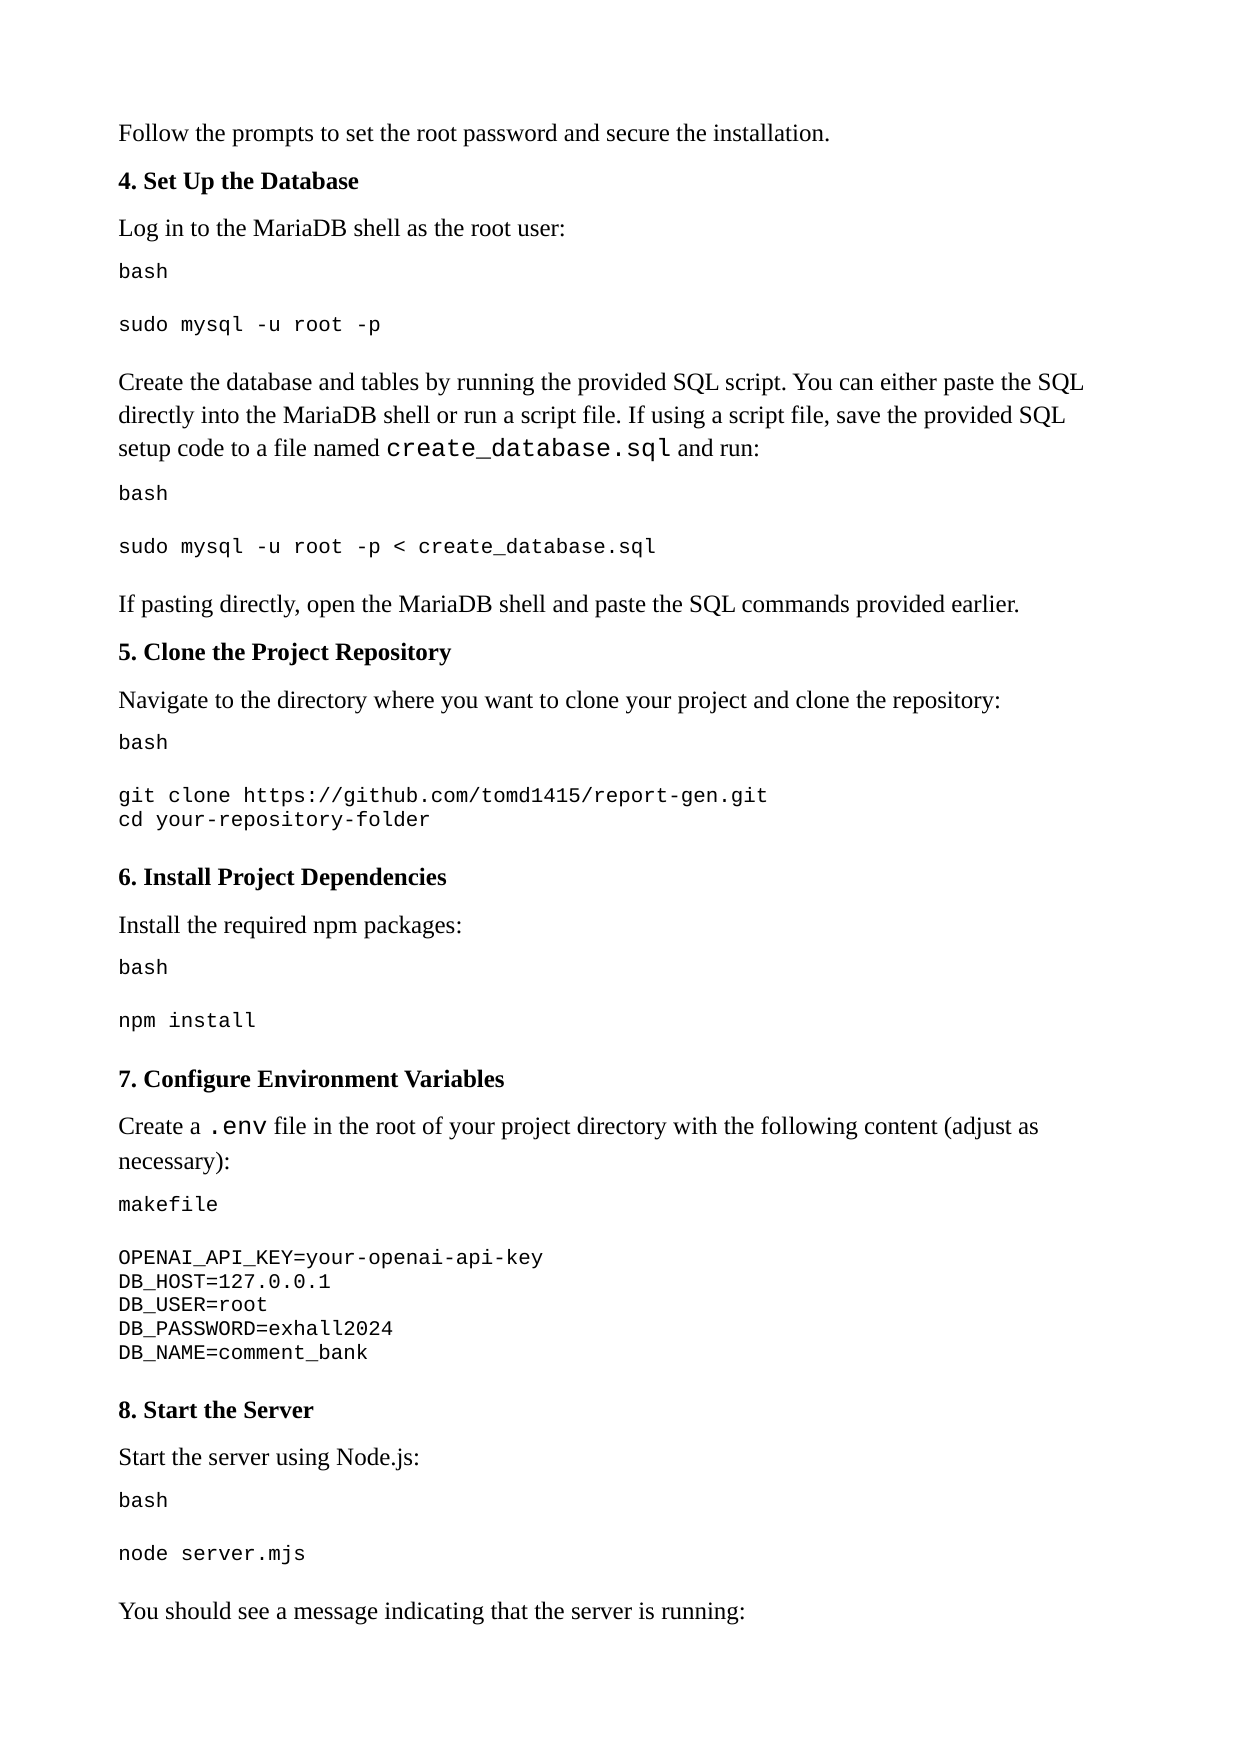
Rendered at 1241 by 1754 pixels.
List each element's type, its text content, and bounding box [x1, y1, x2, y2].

text 4. Set Up the Database [118, 166, 1122, 194]
text bash [118, 957, 1122, 981]
text bash [118, 1490, 1122, 1514]
text DB_HOST=127.0.0.1 [118, 1271, 1122, 1294]
text OPENAI_API_KEY=your-openai-api-key [118, 1247, 1122, 1271]
text DB_USER=root [118, 1294, 1122, 1318]
text 5. Clone the Project Repository [118, 637, 1122, 666]
text makefile [118, 1194, 1122, 1218]
text Start the server using Node.js: [118, 1442, 1122, 1471]
text DB_NAME=comment_bank [118, 1342, 1122, 1365]
text git clone https://github.com/tomd1415/report-gen.git [118, 785, 1122, 809]
text npm install [118, 1011, 1122, 1034]
text 6. Install Project Dependencies [118, 862, 1122, 891]
text Install the required npm packages: [118, 910, 1122, 938]
text Create the database and tables by running the provided SQL script. You can either paste the SQL directly into the MariaDB shell or run a script file. If using a script file, save the provided SQL setup code to a file named create_database.sql and run: [118, 367, 1122, 464]
text bash [118, 483, 1122, 507]
text Create a .env file in the root of your project directory with the following content (adjust as necessary): [118, 1111, 1122, 1175]
text bash [118, 261, 1122, 284]
text node server.mjs [118, 1543, 1122, 1567]
text 8. Start the Server [118, 1395, 1122, 1423]
text sudo mysql -u root -p [118, 314, 1122, 338]
text Navigate to the directory where you want to clone your project and clone the repository: [118, 685, 1122, 713]
text cd your-repository-folder [118, 809, 1122, 833]
text DB_PASSWORD=exhall2024 [118, 1318, 1122, 1342]
text bash [118, 732, 1122, 756]
text 7. Configure Environment Variables [118, 1064, 1122, 1092]
text Follow the prompts to set the root password and secure the installation. [118, 118, 1122, 147]
text sudo mysql -u root -p < create_database.sql [118, 536, 1122, 560]
text Log in to the MariaDB shell as the root user: [118, 213, 1122, 242]
text If pasting directly, open the MariaDB shell and paste the SQL commands provided earlier. [118, 589, 1122, 618]
text You should see a message indicating that the server is running: [118, 1596, 1122, 1625]
